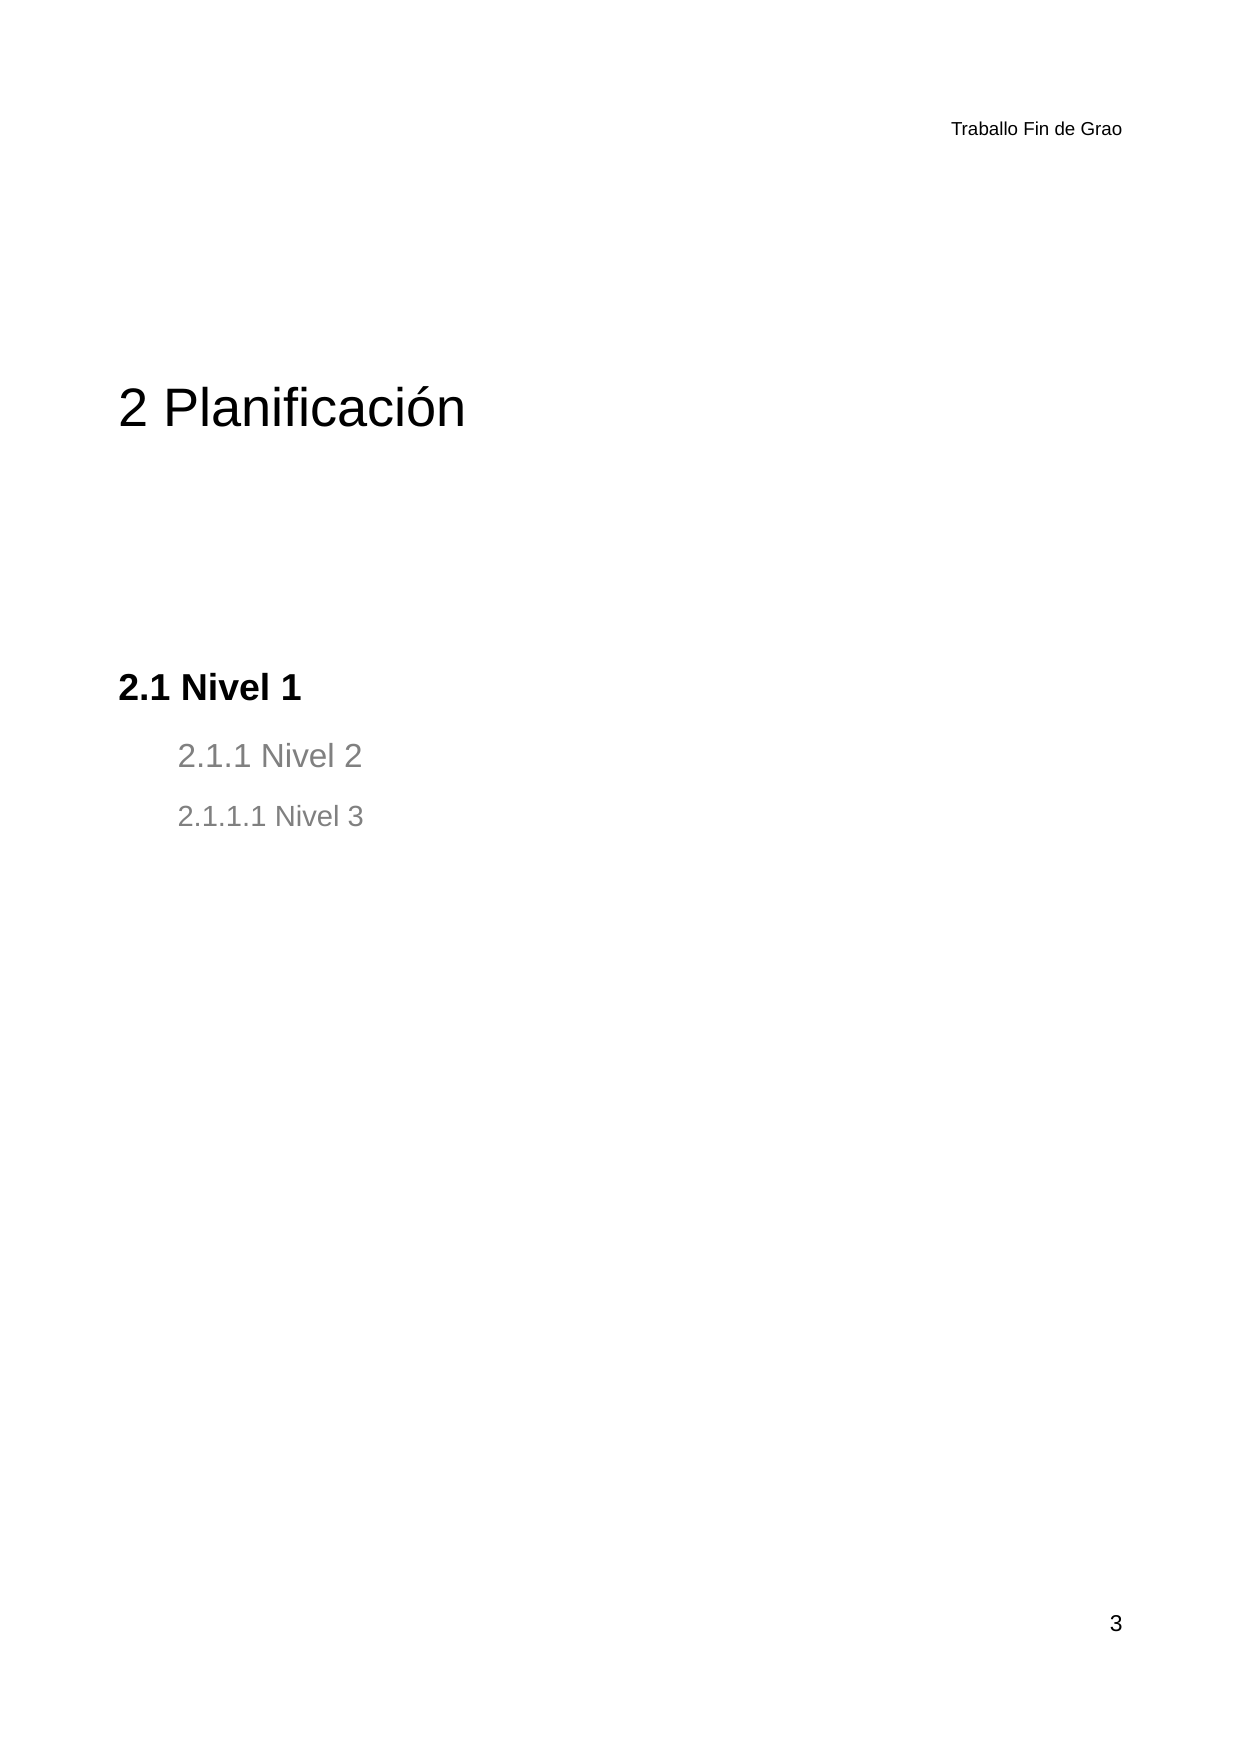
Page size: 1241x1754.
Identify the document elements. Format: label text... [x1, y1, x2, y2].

subtitle Nivel 1 [118, 666, 1122, 709]
subtitle Nivel 2 [177, 736, 1122, 774]
subtitle Nivel 3 [177, 799, 1122, 833]
subtitle Planificación [118, 376, 1122, 438]
